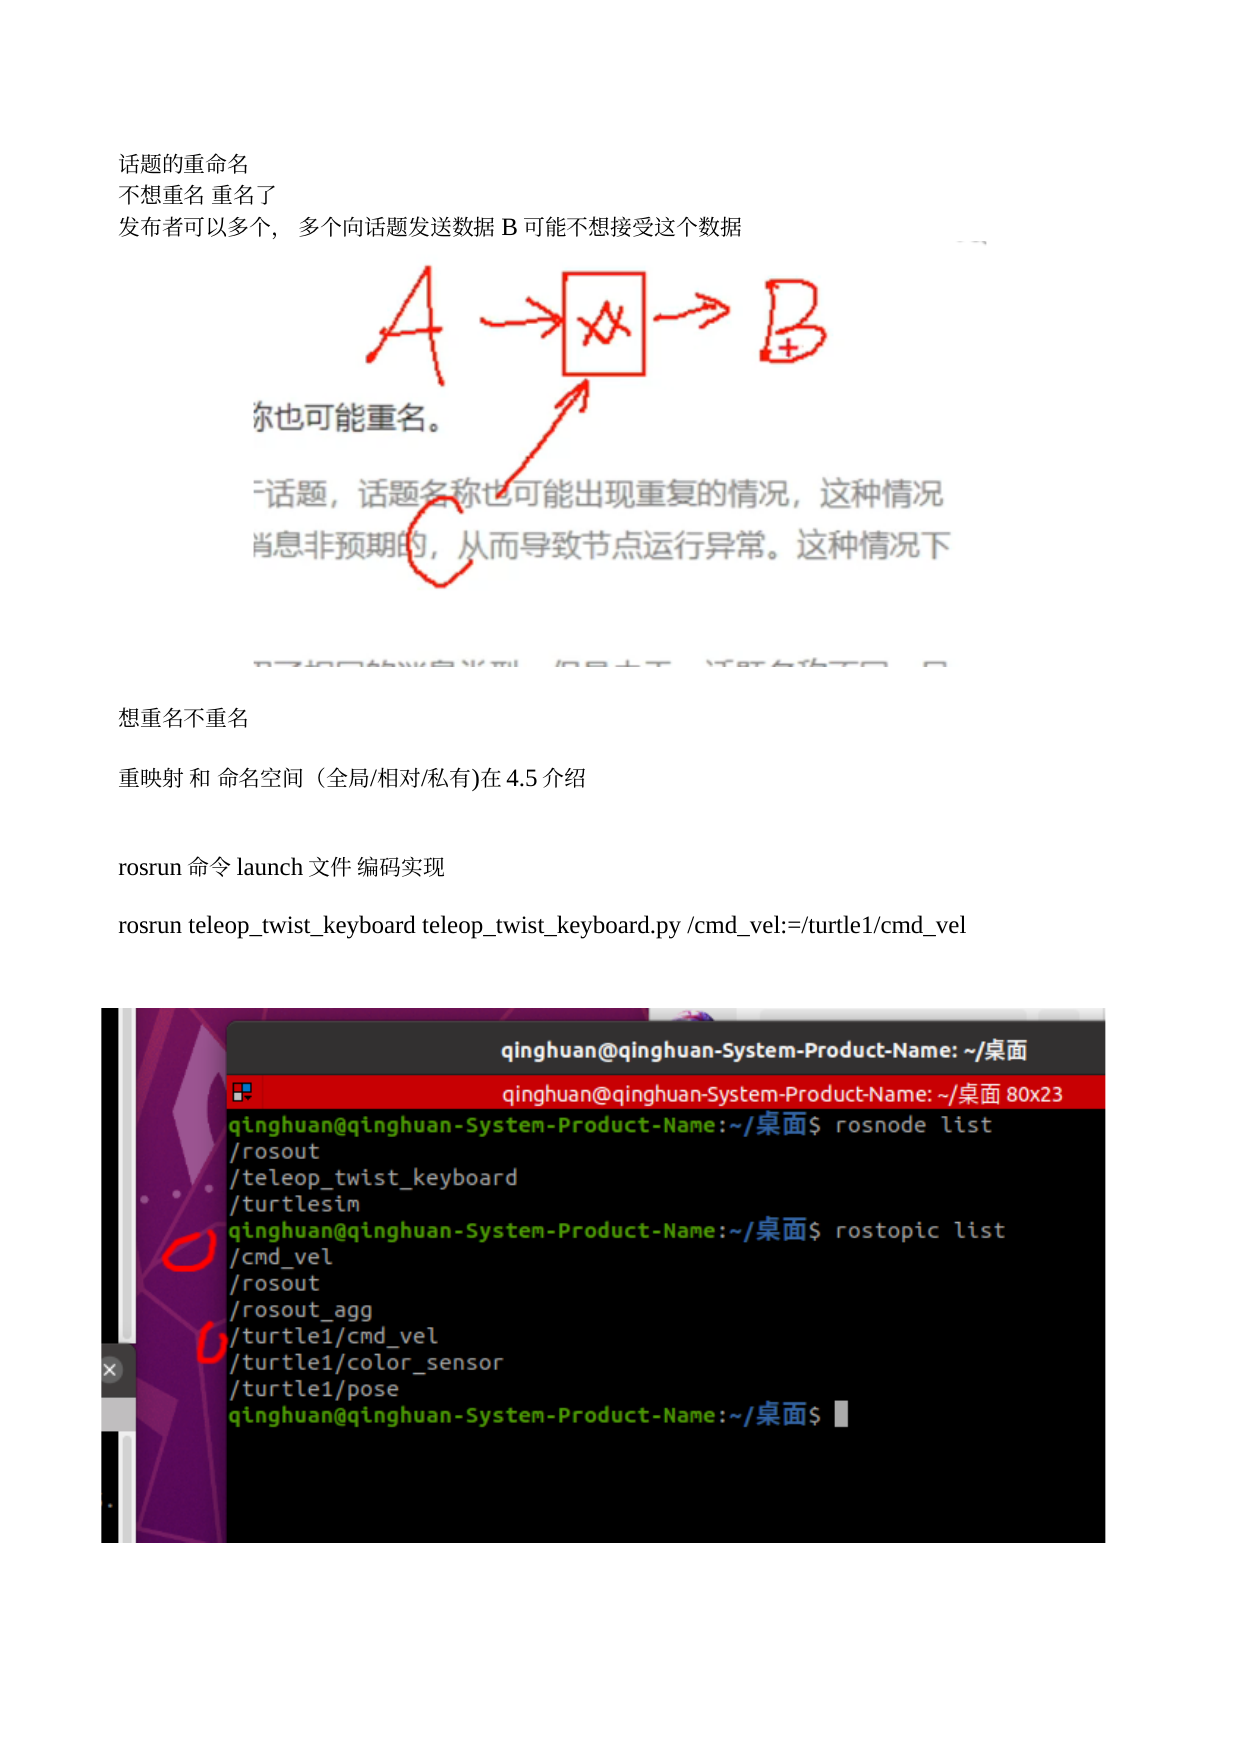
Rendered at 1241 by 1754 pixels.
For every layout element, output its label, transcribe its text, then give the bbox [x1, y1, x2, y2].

text 重映射 和 命名空间（全局/相对/私有)在4.5介绍 [118, 761, 1122, 793]
text 话题的重命名 [118, 147, 1122, 178]
text rosrun命令 launch文件 编码实现 [118, 850, 1122, 882]
text 发布者可以多个， 多个向话题发送数据 B可能不想接受这个数据 [118, 210, 1122, 241]
picture [101, 1008, 1106, 1543]
text 不想重名 重名了 [118, 178, 1122, 210]
picture [253, 241, 987, 667]
text rosrun teleop_twist_keyboard teleop_twist_keyboard.py /cmd_vel:=/turtle1/cmd_vel [118, 911, 1122, 939]
text 想重名不重名 [118, 701, 1122, 733]
